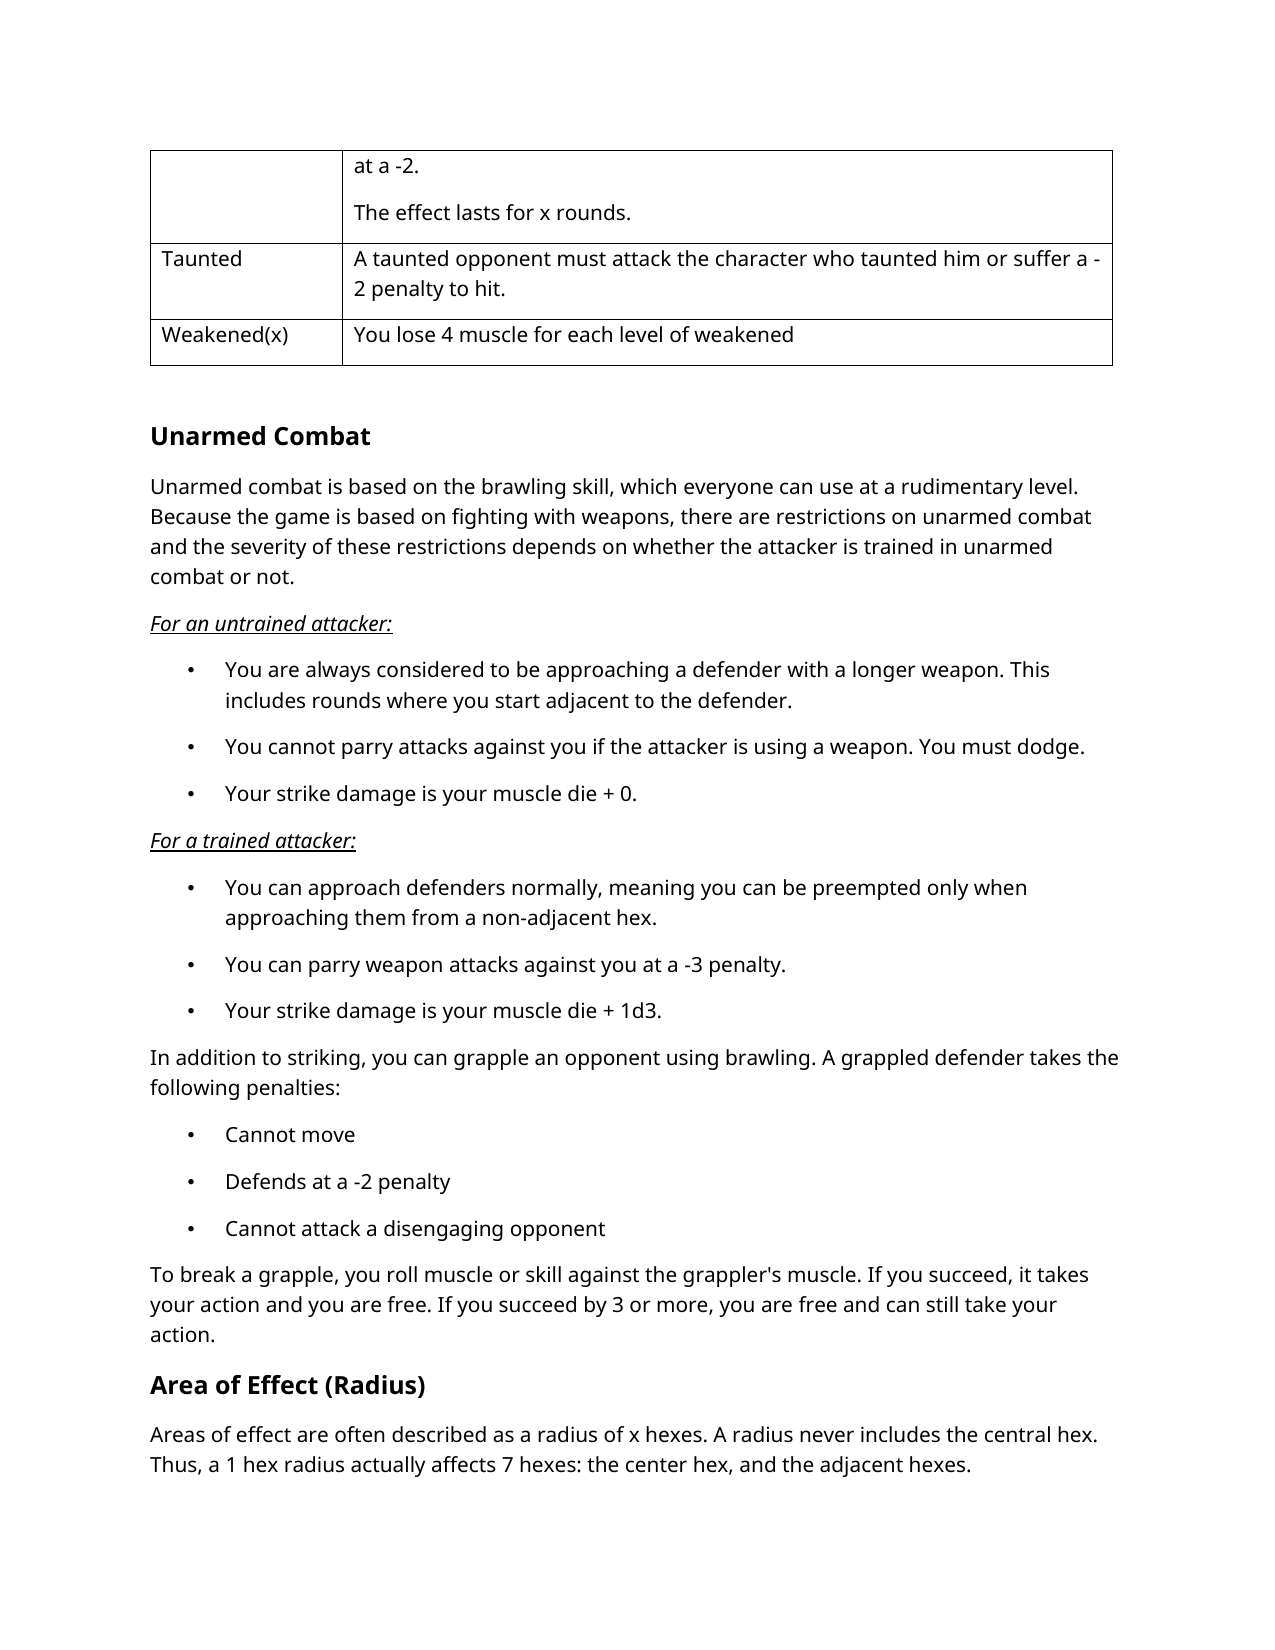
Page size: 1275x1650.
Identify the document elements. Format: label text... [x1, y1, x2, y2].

list You cannot parry attacks against you if the attacker is using a weapon. You must dodge. [187, 732, 1125, 761]
text Areas of effect are often described as a radius of x hexes. A radius never includes the central hex. Thus, a 1 hex radius actually affects 7 hexes: the center hex, and the adjacent hexes. [150, 1420, 1125, 1479]
table_cell Taunted [151, 244, 342, 319]
list You can approach defenders normally, meaning you can be preempted only when approaching them from a non-adjacent hex. [187, 873, 1125, 931]
text Unarmed Combat [150, 419, 1125, 453]
list Cannot attack a disengaging opponent [187, 1214, 1125, 1242]
table_cell You lose 4 muscle for each level of weakened [343, 320, 1112, 365]
text In addition to striking, you can grapple an opponent using brawling. A grappled defender takes the following penalties: [150, 1043, 1125, 1102]
text To break a grapple, you roll muscle or skill against the grappler's muscle. If you succeed, it takes your action and you are free. If you succeed by 3 or more, you are free and can still take your action. [150, 1260, 1125, 1349]
list Your strike damage is your muscle die + 1d3. [187, 996, 1125, 1025]
table_cell at a -2. The effect lasts for x rounds. [343, 151, 1112, 243]
text Area of Effect (Radius) [150, 1367, 1125, 1401]
table_cell Weakened(x) [151, 320, 342, 365]
list You are always considered to be approaching a defender with a longer weapon. This includes rounds where you start adjacent to the defender. [187, 656, 1125, 714]
list You can parry weapon attacks against you at a -3 penalty. [187, 950, 1125, 978]
text For an untrained attacker: [150, 609, 1125, 637]
list Cannot move [187, 1120, 1125, 1148]
list Your strike damage is your muscle die + 0. [187, 779, 1125, 808]
text Unarmed combat is based on the brawling skill, which everyone can use at a rudimentary level. Because the game is based on fighting with weapons, there are restrictions on unarmed combat and the severity of these restrictions depends on whether the attacker is trained in unarmed combat or not. [150, 472, 1125, 591]
table_cell [151, 151, 342, 243]
table_cell A taunted opponent must attack the character who taunted him or suffer a -2 penalty to hit. [343, 244, 1112, 319]
list Defends at a -2 penalty [187, 1167, 1125, 1195]
text For a trained attacker: [150, 826, 1125, 854]
